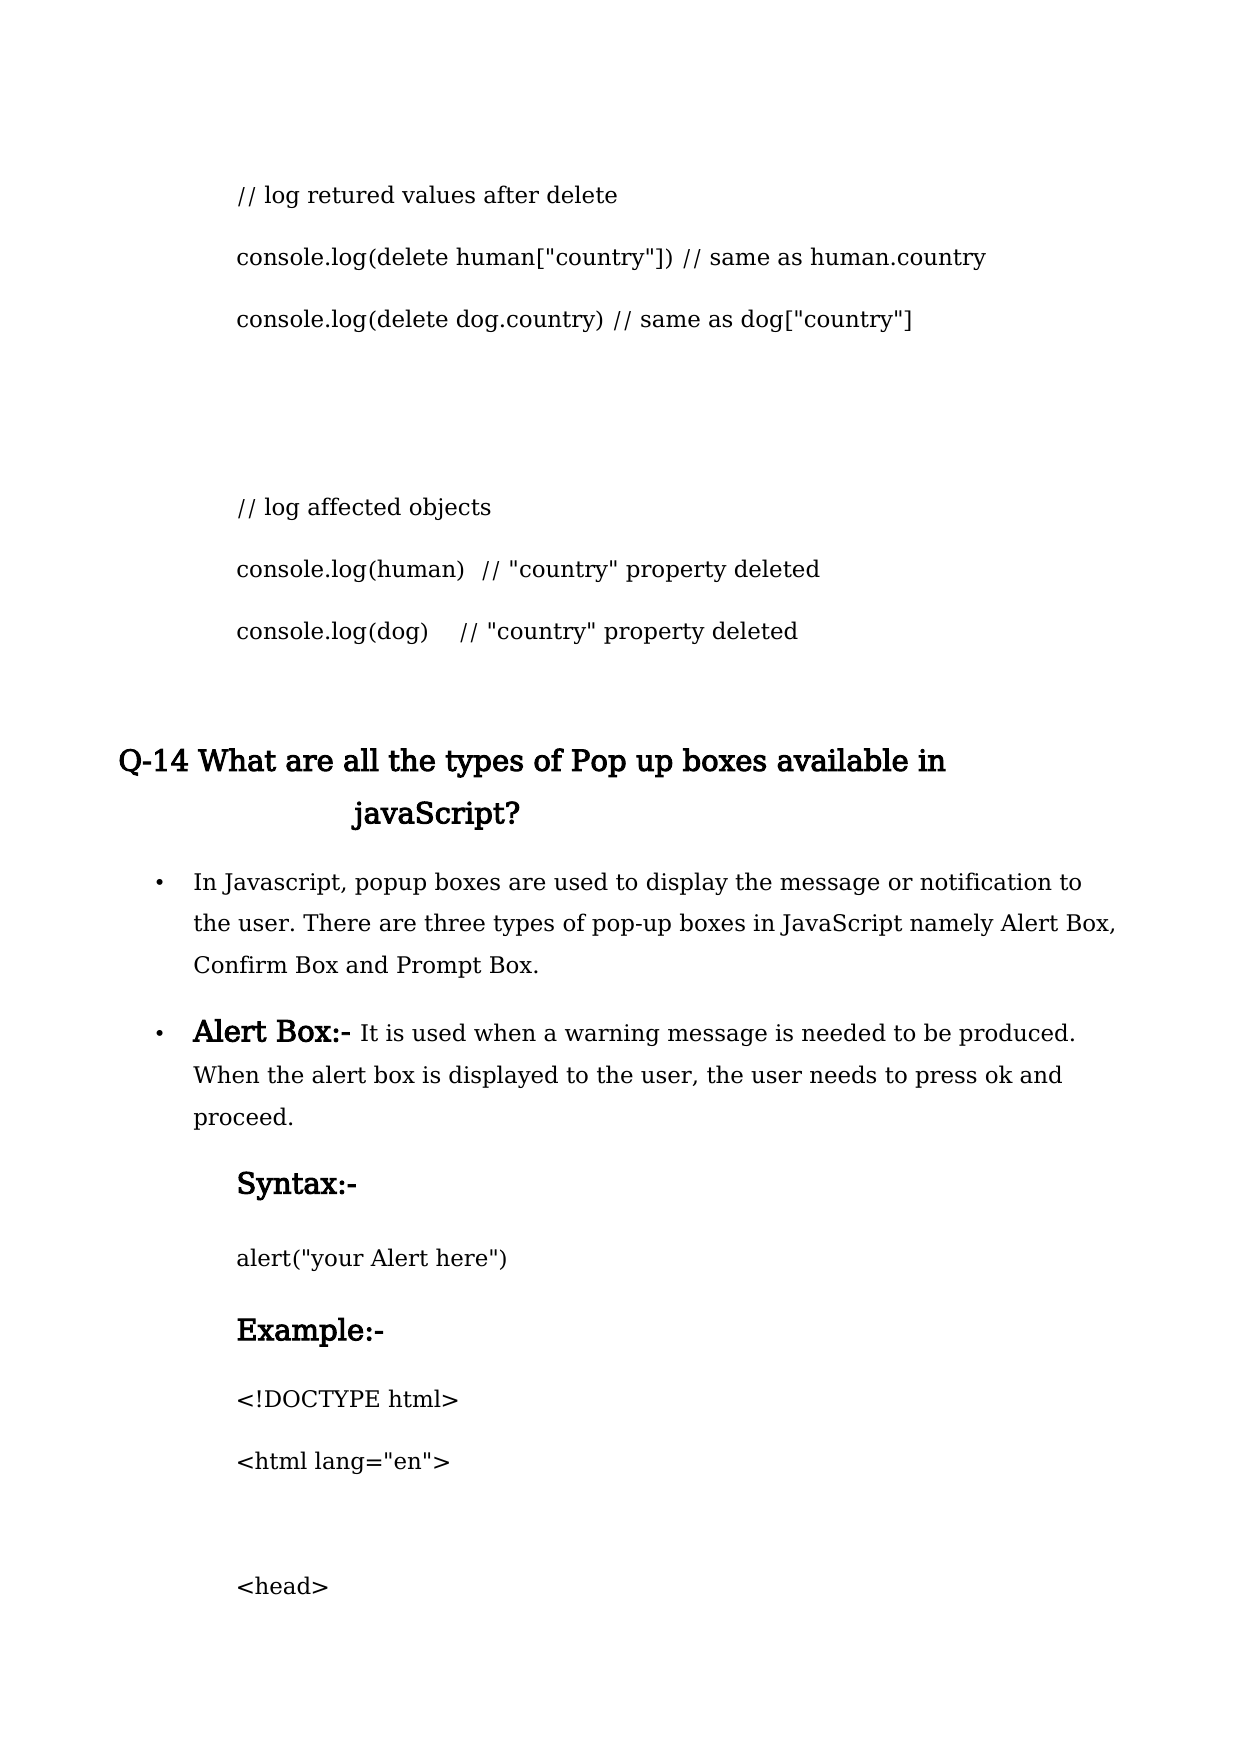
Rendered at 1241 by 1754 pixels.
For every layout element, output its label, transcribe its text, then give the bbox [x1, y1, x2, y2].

text <head> [118, 1571, 1122, 1599]
list In Javascript, popup boxes are used to display the message or notification to the user. There are three types of pop-up boxes in JavaScript namely Alert Box, Confirm Box and Prompt Box. [156, 868, 1122, 978]
text console.log(human) // "country" property deleted [118, 555, 1122, 582]
text console.log(delete dog.country) // same as dog["country"] [118, 305, 1122, 333]
text <html lang="en"> [118, 1447, 1122, 1474]
text Q-14 What are all the types of Pop up boxes available in javaScript? [118, 742, 1122, 829]
list Alert Box:- It is used when a warning message is needed to be produced. When the alert box is displayed to the user, the user needs to press ok and proceed. [156, 1012, 1122, 1130]
text // log retured values after delete [118, 181, 1122, 208]
text console.log(delete human["country"]) // same as human.country [118, 243, 1122, 271]
text console.log(dog) // "country" property deleted [118, 617, 1122, 644]
text Example:- [118, 1311, 1122, 1346]
text Syntax:- [118, 1164, 1122, 1199]
text <!DOCTYPE html> [118, 1384, 1122, 1412]
text alert("your Alert here") [118, 1238, 1122, 1273]
text // log affected objects [118, 493, 1122, 520]
